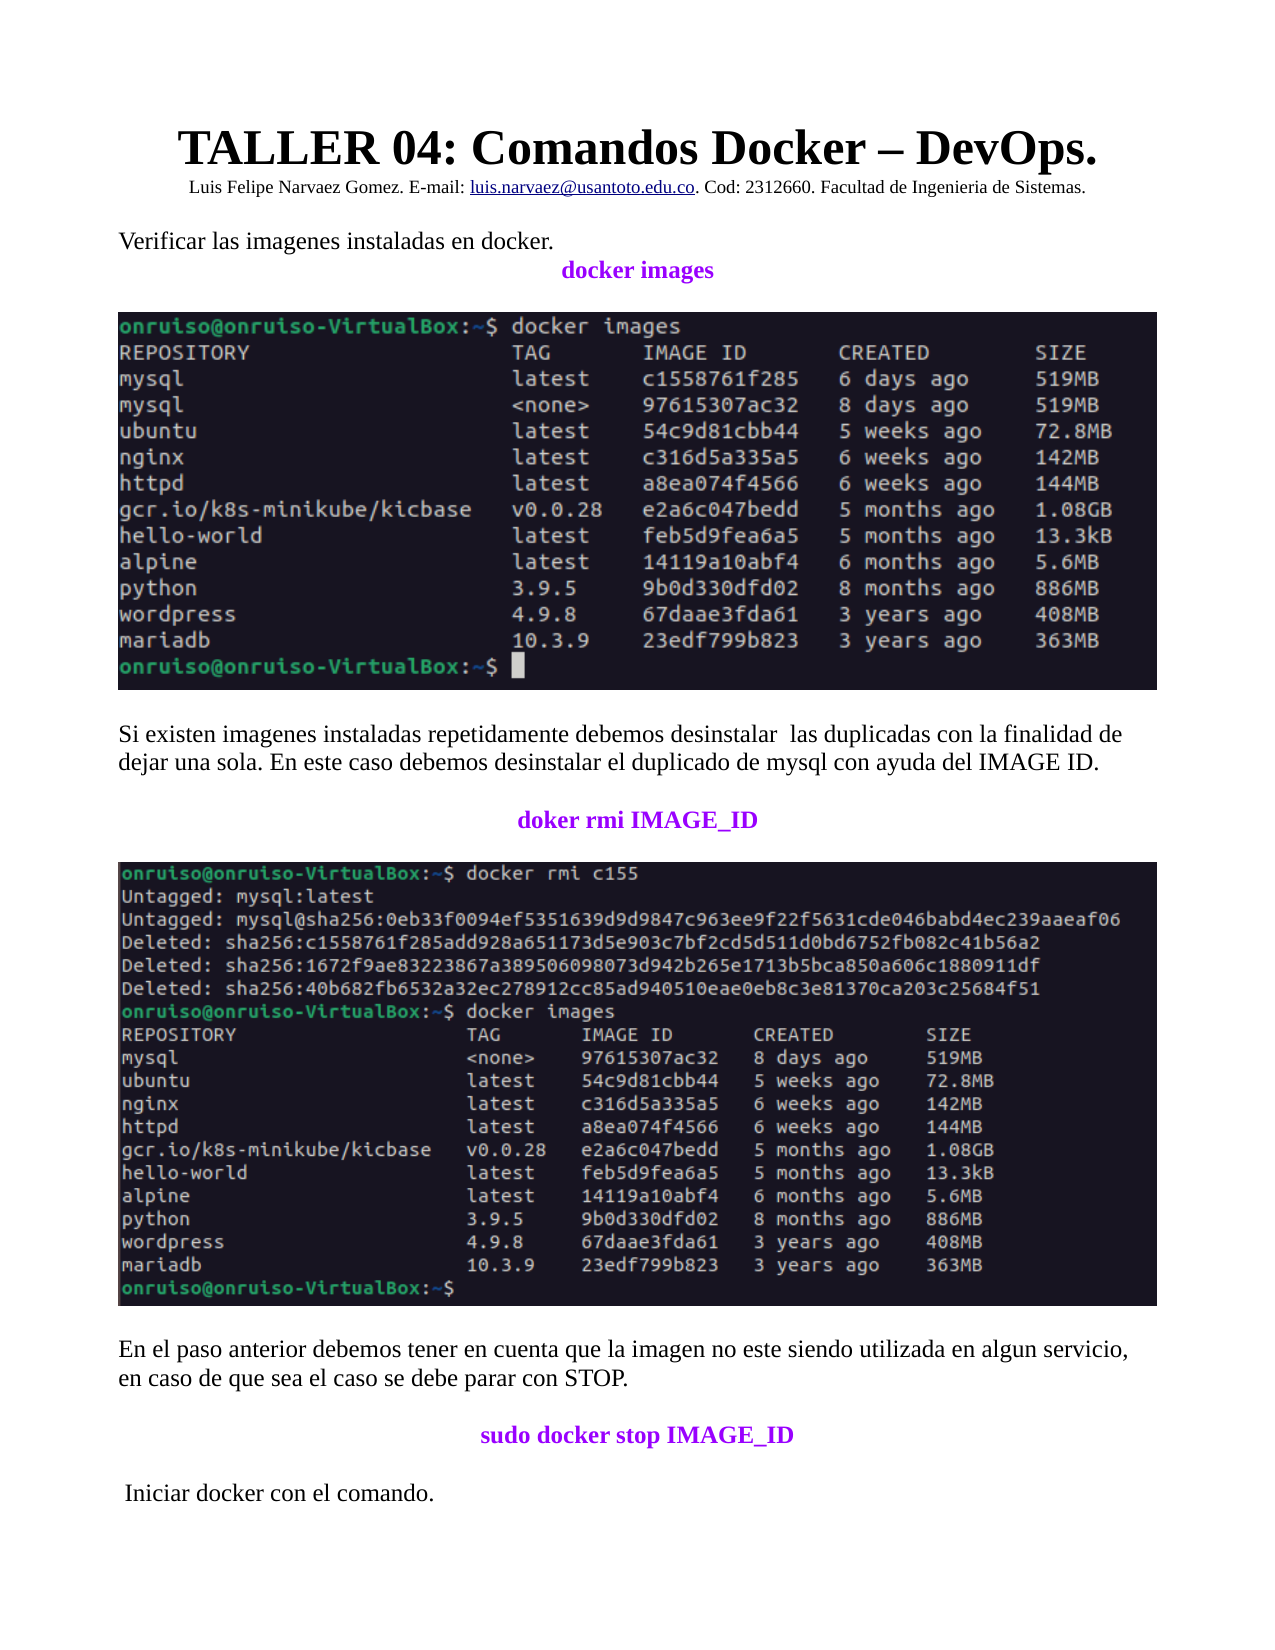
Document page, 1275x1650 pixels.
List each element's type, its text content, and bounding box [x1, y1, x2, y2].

picture [118, 862, 1157, 1306]
text Verificar las imagenes instaladas en docker. [118, 226, 1157, 255]
text En el paso anterior debemos tener en cuenta que la imagen no este siendo utilizada en algun servicio, en caso de que sea el caso se debe parar con STOP. [118, 1334, 1157, 1391]
text sudo docker stop IMAGE_ID [118, 1420, 1157, 1449]
text TALLER 04: Comandos Docker – DevOps. [118, 118, 1157, 176]
text Iniciar docker con el comando. [118, 1478, 1157, 1506]
text Luis Felipe Narvaez Gomez. E-mail: luis.narvaez@usantoto.edu.co. Cod: 2312660. Facultad de Ingenieria de Sistemas. [118, 176, 1157, 197]
text Si existen imagenes instaladas repetidamente debemos desinstalar las duplicadas con la finalidad de dejar una sola. En este caso debemos desinstalar el duplicado de mysql con ayuda del IMAGE ID. [118, 719, 1157, 776]
picture [118, 312, 1157, 690]
text docker images [118, 255, 1157, 283]
text doker rmi IMAGE_ID [118, 805, 1157, 834]
